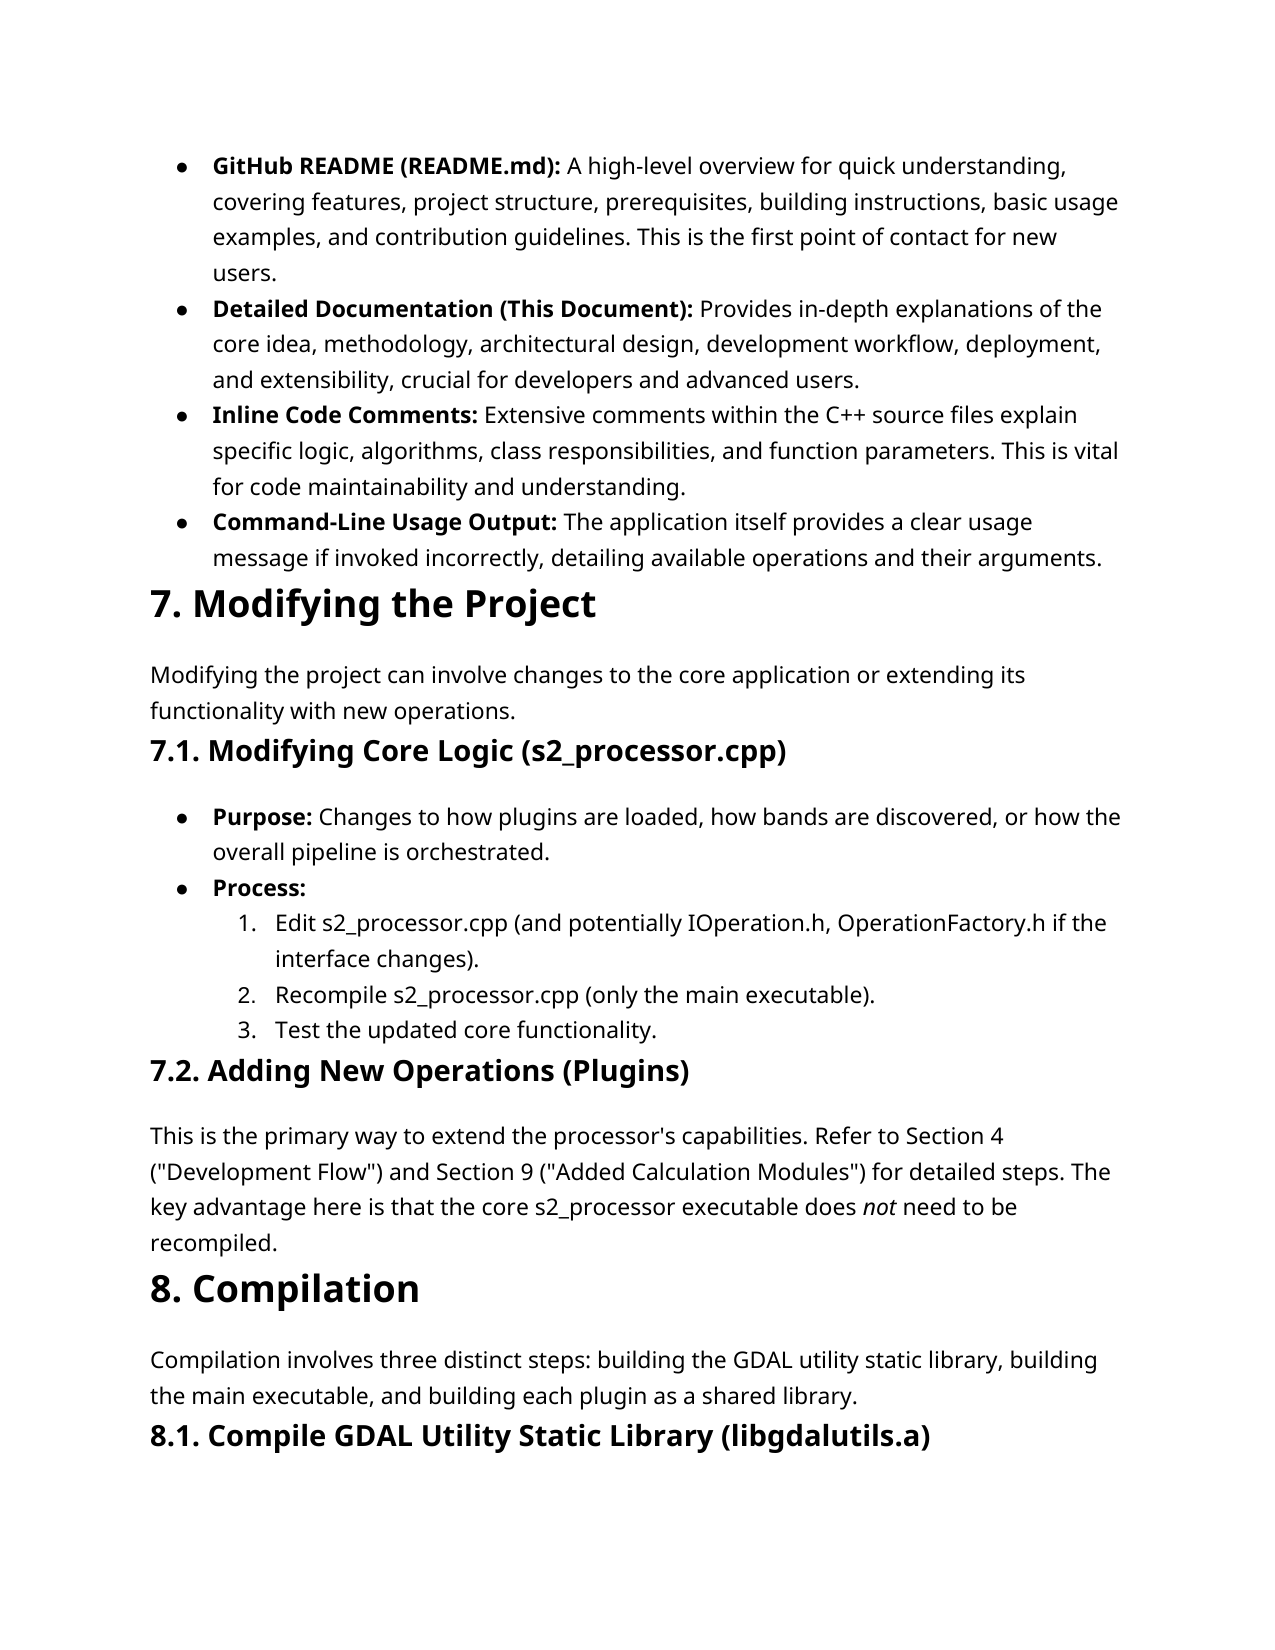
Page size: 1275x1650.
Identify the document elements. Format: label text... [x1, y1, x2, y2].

subtitle 8.1. Compile GDAL Utility Static Library (libgdalutils.a) [150, 1415, 1125, 1455]
list Test the updated core functionality. [237, 1014, 1125, 1046]
text Modifying the project can involve changes to the core application or extending its functionality with new operations. [150, 659, 1125, 726]
subtitle 7.1. Modifying Core Logic (s2_processor.cpp) [150, 730, 1125, 770]
list Command-Line Usage Output: The application itself provides a clear usage message if invoked incorrectly, detailing available operations and their arguments. [175, 506, 1125, 573]
list Edit s2_processor.cpp (and potentially IOperation.h, OperationFactory.h if the interface changes). [237, 907, 1125, 974]
list GitHub README (README.md): A high-level overview for quick understanding, covering features, project structure, prerequisites, building instructions, basic usage examples, and contribution guidelines. This is the first point of contact for new users. [175, 150, 1125, 288]
list Detailed Documentation (This Document): Provides in-depth explanations of the core idea, methodology, architectural design, development workflow, deployment, and extensibility, crucial for developers and advanced users. [175, 292, 1125, 395]
subtitle 7.2. Adding New Operations (Plugins) [150, 1050, 1125, 1089]
subtitle 7. Modifying the Project [150, 577, 1125, 628]
list Recompile s2_processor.cpp (only the main executable). [237, 979, 1125, 1010]
list Purpose: Changes to how plugins are loaded, how bands are discovered, or how the overall pipeline is orchestrated. [175, 801, 1125, 867]
list Inline Code Comments: Extensive comments within the C++ source files explain specific logic, algorithms, class responsibilities, and function parameters. This is vital for code maintainability and understanding. [175, 399, 1125, 502]
text This is the primary way to extend the processor's capabilities. Refer to Section 4 ("Development Flow") and Section 9 ("Added Calculation Modules") for detailed steps. The key advantage here is that the core s2_processor executable does not need to be recompiled. [150, 1120, 1125, 1258]
text Compilation involves three distinct steps: building the GDAL utility static library, building the main executable, and building each plugin as a shared library. [150, 1344, 1125, 1411]
list Process: [175, 872, 1125, 903]
subtitle 8. Compilation [150, 1263, 1125, 1314]
